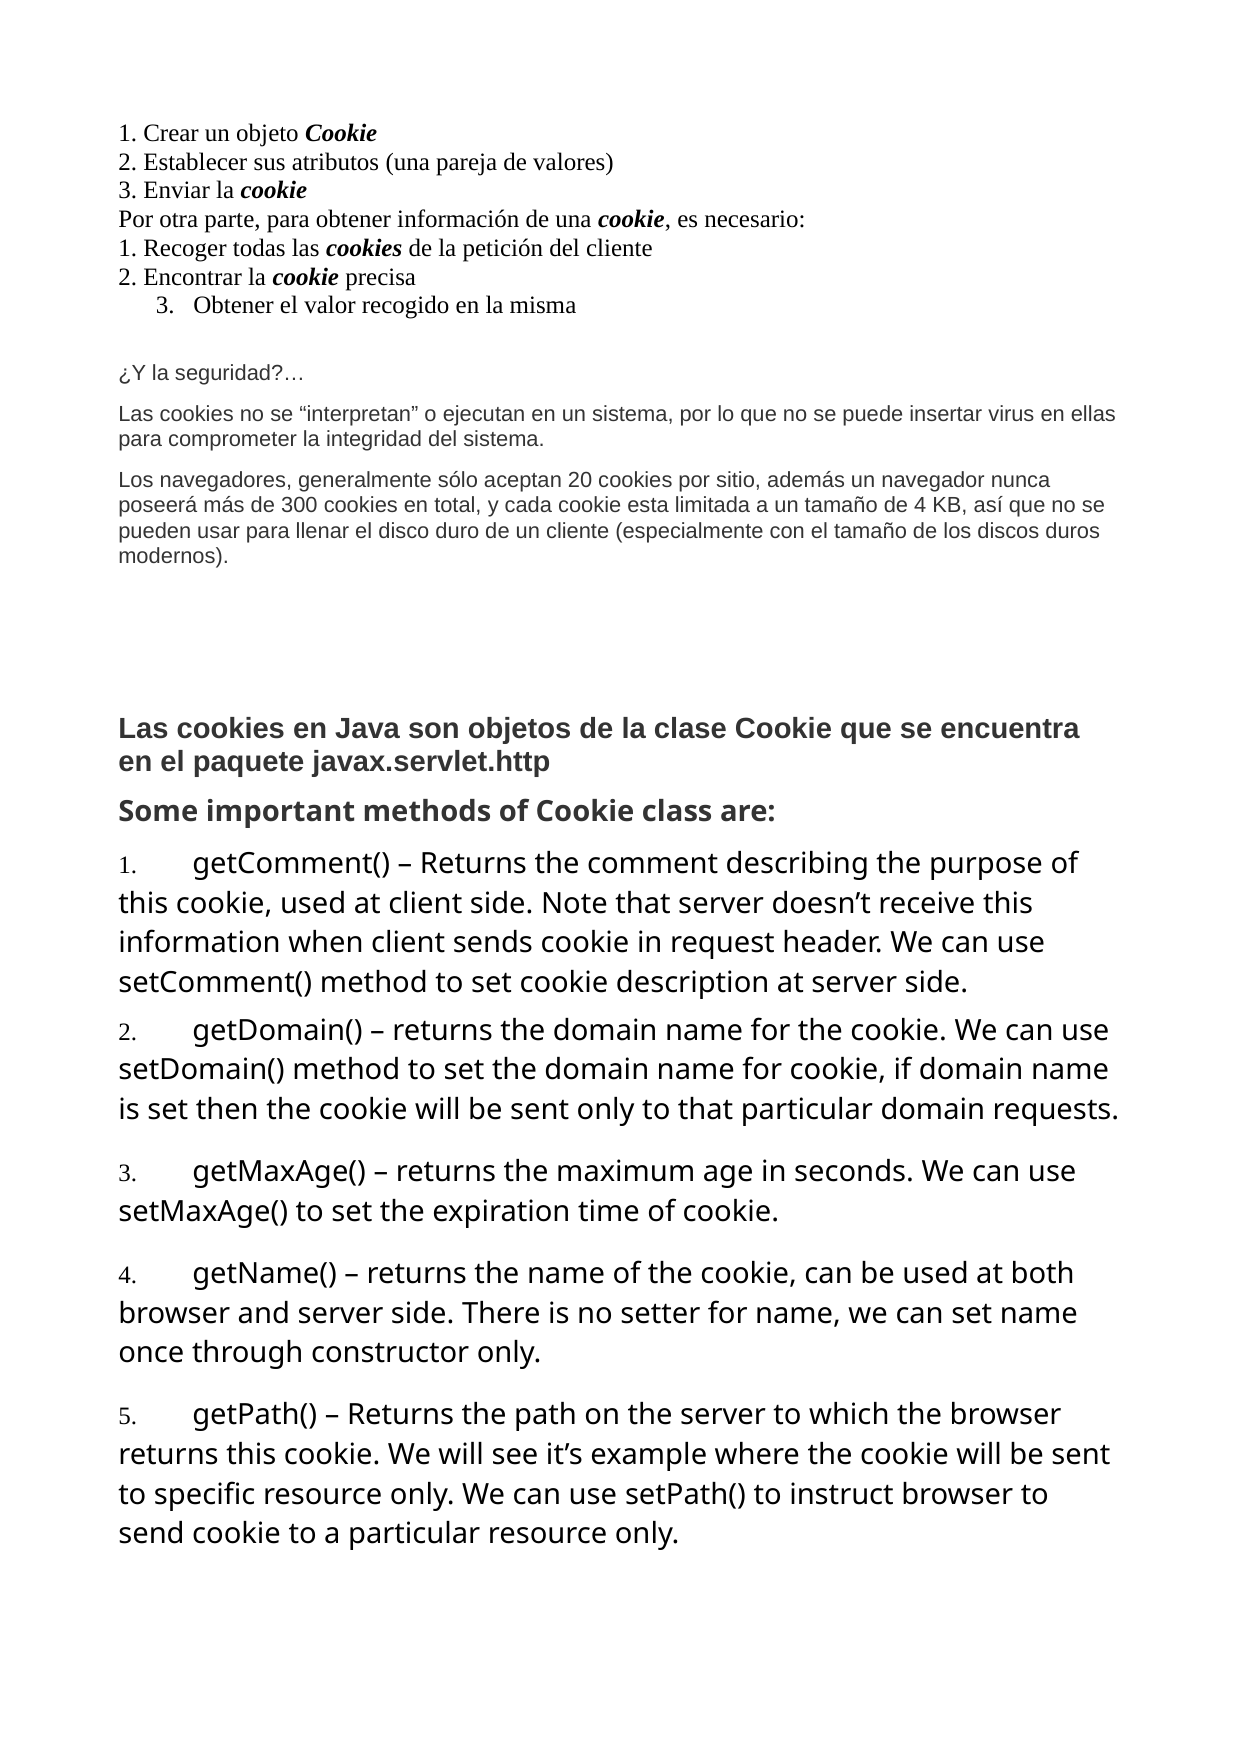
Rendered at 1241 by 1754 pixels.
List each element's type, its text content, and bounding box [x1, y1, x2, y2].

list getComment() – Returns the comment describing the purpose of this cookie, used at client side. Note that server doesn’t receive this information when client sends cookie in request header. We can use setComment() method to set cookie description at server side. [118, 842, 1122, 1001]
text 2. Encontrar la cookie precisa [118, 262, 1122, 291]
text 1. Crear un objeto Cookie [118, 118, 1122, 147]
text Las cookies en Java son objetos de la clase Cookie que se encuentra en el paquete javax.servlet.http [118, 711, 1122, 778]
text 2. Establecer sus atributos (una pareja de valores) [118, 147, 1122, 176]
text Las cookies no se “interpretan” o ejecutan en un sistema, por lo que no se puede insertar virus en ellas para comprometer la integridad del sistema. [118, 401, 1122, 451]
text ¿Y la seguridad?… [118, 360, 1122, 385]
text Los navegadores, generalmente sólo aceptan 20 cookies por sitio, además un navegador nunca poseerá más de 300 cookies en total, y cada cookie esta limitada a un tamaño de 4 KB, así que no se pueden usar para llenar el disco duro de un cliente (especialmente con el tamaño de los discos duros modernos). [118, 467, 1122, 568]
text Por otra parte, para obtener información de una cookie, es necesario: [118, 204, 1122, 233]
list getDomain() – returns the domain name for the cookie. We can use setDomain() method to set the domain name for cookie, if domain name is set then the cookie will be sent only to that particular domain requests. [118, 1009, 1122, 1128]
text 1. Recoger todas las cookies de la petición del cliente [118, 233, 1122, 262]
list getName() – returns the name of the cookie, can be used at both browser and server side. There is no setter for name, we can set name once through constructor only. [118, 1252, 1122, 1371]
text Some important methods of Cookie class are: [118, 790, 1122, 830]
list getMaxAge() – returns the maximum age in seconds. We can use setMaxAge() to set the expiration time of cookie. [118, 1150, 1122, 1230]
list Obtener el valor recogido en la misma [156, 291, 1122, 319]
text 3. Enviar la cookie [118, 176, 1122, 204]
list getPath() – Returns the path on the server to which the browser returns this cookie. We will see it’s example where the cookie will be sent to specific resource only. We can use setPath() to instruct browser to send cookie to a particular resource only. [118, 1394, 1122, 1552]
